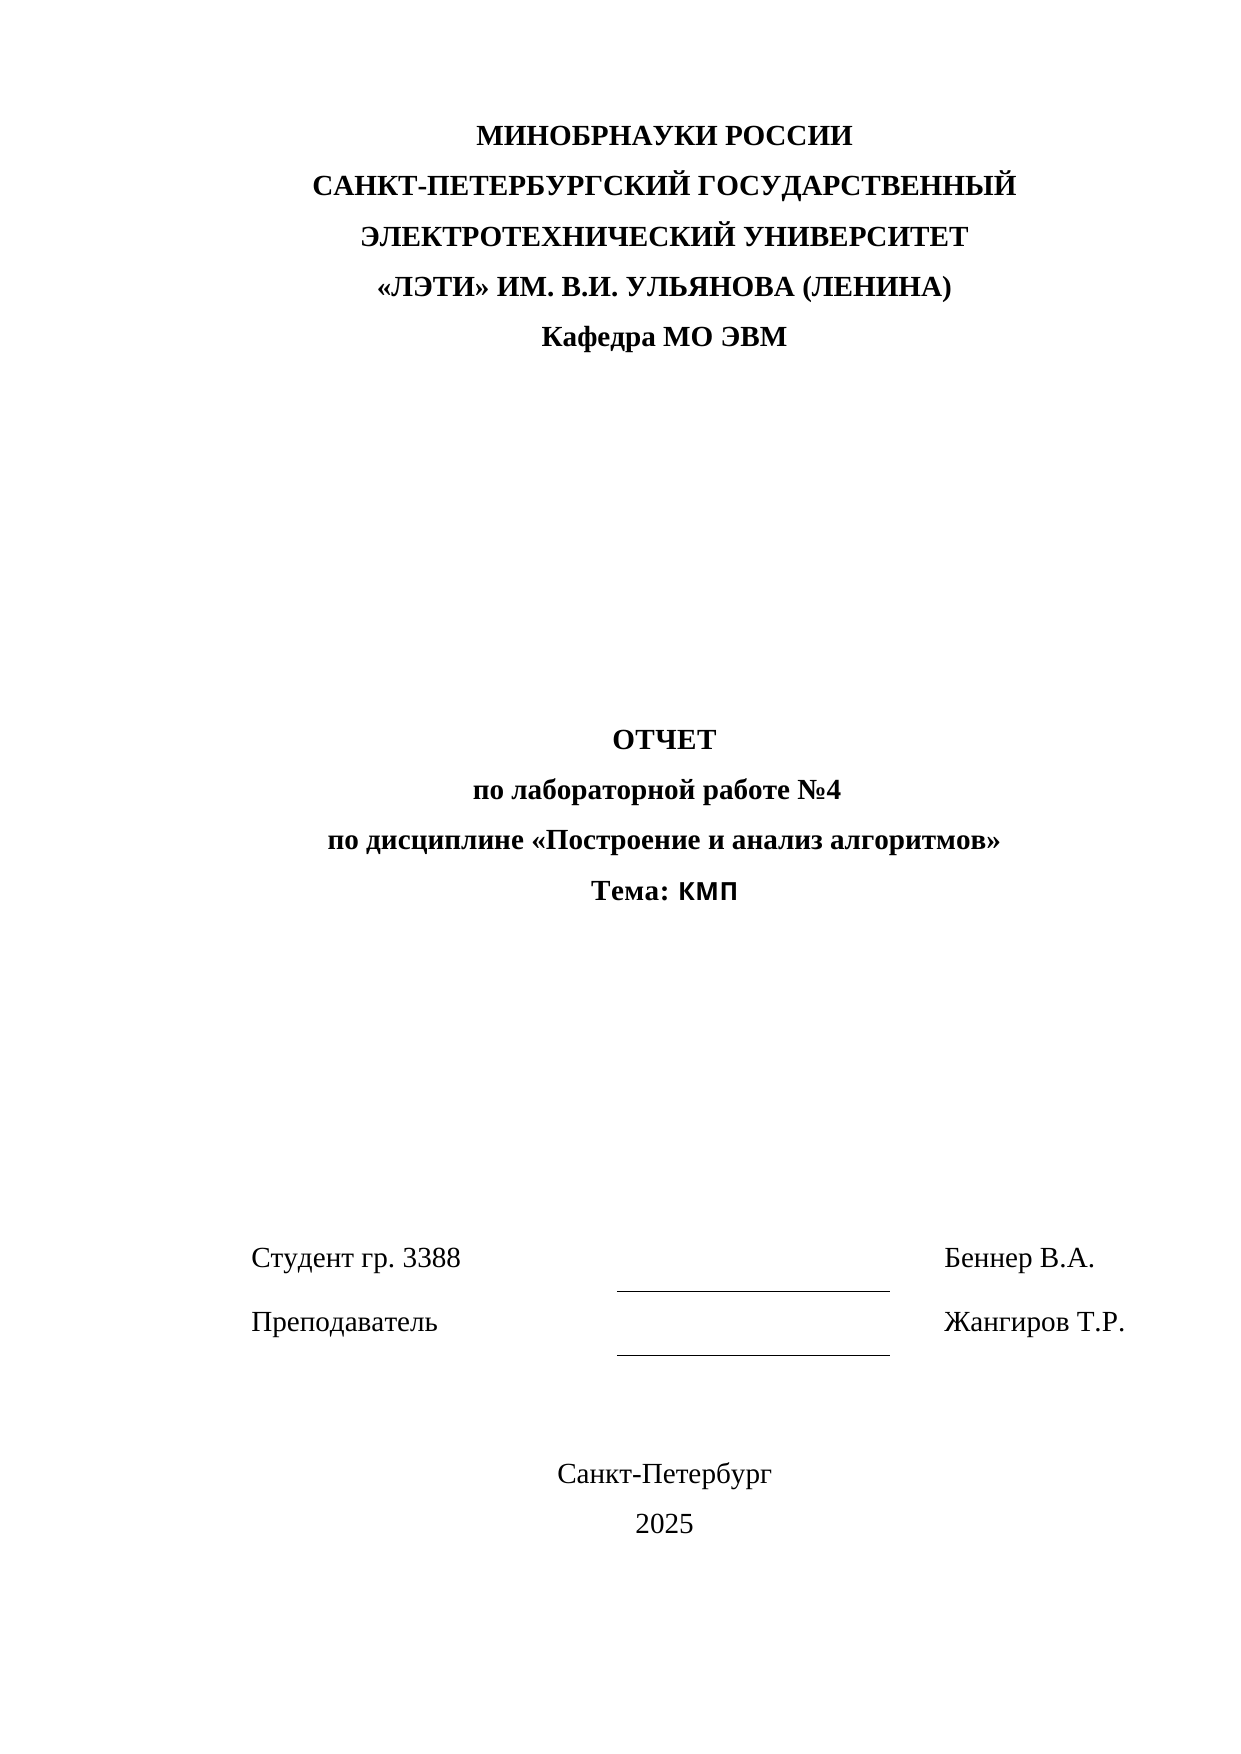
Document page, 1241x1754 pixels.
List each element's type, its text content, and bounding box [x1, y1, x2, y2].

text «ЛЭТИ» им. В.И. Ульянова (Ленина) [177, 269, 1152, 303]
text Тема: КМП [177, 873, 1152, 907]
text МИНОБРНАУКИ РОССИИ [177, 118, 1152, 152]
text 2025 [177, 1506, 1152, 1540]
table_cell Преподаватель [166, 1291, 617, 1354]
table_cell [617, 1292, 890, 1354]
text Кафедра МО ЭВМ [177, 319, 1152, 353]
table_header [617, 1227, 890, 1291]
text электротехнический университет [177, 219, 1152, 252]
text по лабораторной работе №4 [177, 772, 1152, 806]
table_header Студент гр. 3388 [166, 1227, 617, 1291]
text по дисциплине «Построение и анализ алгоритмов» [177, 822, 1152, 856]
text отчет [177, 722, 1152, 755]
text Санкт-Петербургский государственный [177, 168, 1152, 202]
table_cell Жангиров Т.Р. [890, 1291, 1192, 1354]
text Санкт-Петербург [177, 1456, 1152, 1490]
table_header Беннер В.А. [890, 1227, 1192, 1291]
